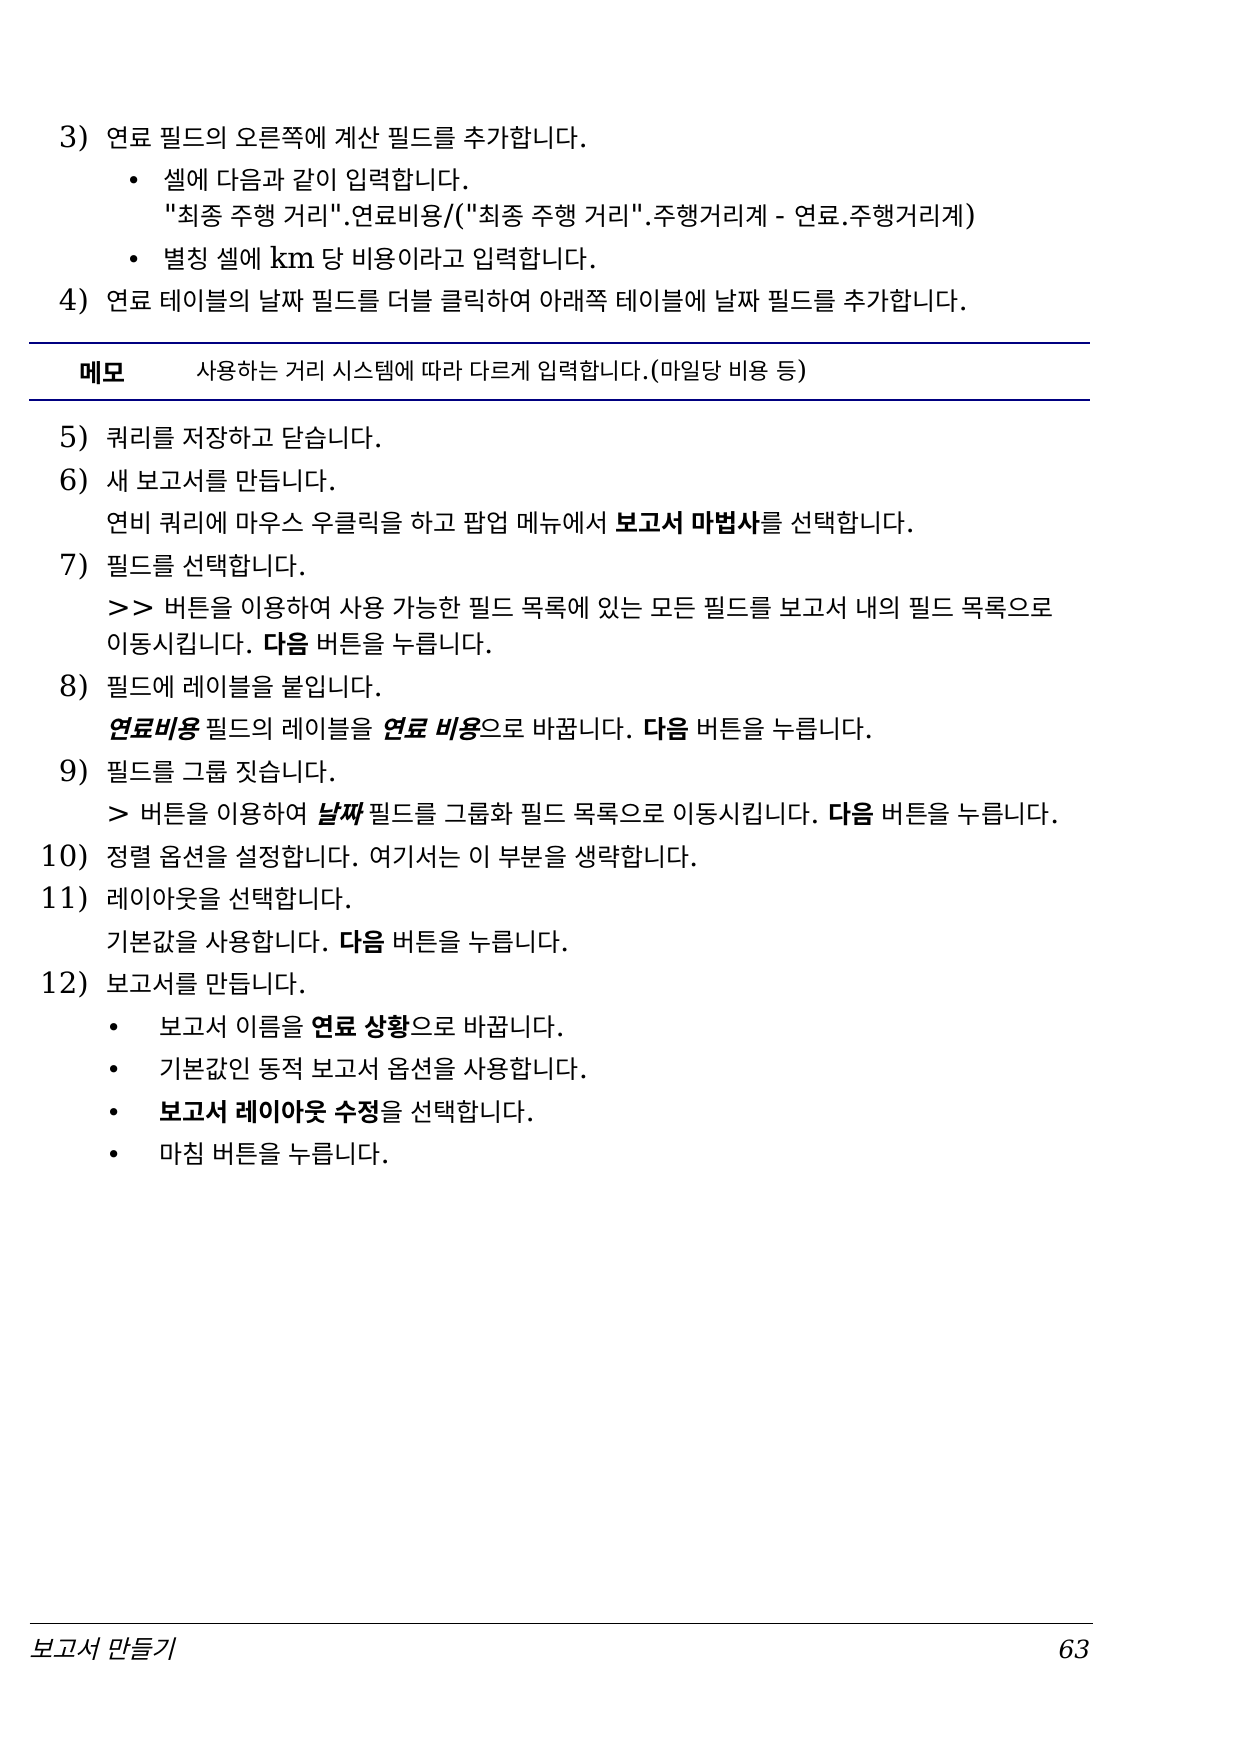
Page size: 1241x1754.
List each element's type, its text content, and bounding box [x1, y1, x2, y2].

list 보고서 이름을 연료 상황으로 바꿉니다. [106, 1007, 1093, 1043]
list 별칭 셀에 km당 비용이라고 입력합니다. [126, 239, 1093, 276]
list 셀에 다음과 같이 입력합니다. "최종 주행 거리".연료비용/("최종 주행 거리".주행거리계 - 연료.주행거리계) [126, 161, 1093, 233]
list 쿼리를 저장하고 닫습니다. [88, 418, 1093, 455]
list 마침 버튼을 누릅니다. [106, 1135, 1093, 1171]
list 연료 테이블의 날짜 필드를 더블 클릭하여 아래쪽 테이블에 날짜 필드를 추가합니다. [88, 282, 1093, 318]
list 필드를 선택합니다. [88, 546, 1093, 582]
list 연비 쿼리에 마우스 우클릭을 하고 팝업 메뉴에서 보고서 마법사를 선택합니다. [106, 503, 1093, 540]
list 필드에 레이블을 붙입니다. [88, 667, 1093, 703]
list 필드를 그룹 짓습니다. [88, 752, 1093, 788]
list 기본값을 사용합니다. 다음 버튼을 누릅니다. [106, 922, 1093, 958]
list 연료비용 필드의 레이블을 연료 비용으로 바꿉니다. 다음 버튼을 누릅니다. [106, 710, 1093, 746]
list 기본값인 동적 보고서 옵션을 사용합니다. [106, 1050, 1093, 1086]
list 새 보고서를 만듭니다. [88, 461, 1093, 497]
list 정렬 옵션을 설정합니다. 여기서는 이 부분을 생략합니다. [88, 837, 1093, 873]
list > 버튼을 이용하여 날짜 필드를 그룹화 필드 목록으로 이동시킵니다. 다음 버튼을 누릅니다. [106, 795, 1093, 831]
table_header 메모 [29, 344, 174, 399]
list >> 버튼을 이용하여 사용 가능한 필드 목록에 있는 모든 필드를 보고서 내의 필드 목록으로 이동시킵니다. 다음 버튼을 누릅니다. [106, 588, 1093, 661]
list 보고서를 만듭니다. [88, 965, 1093, 1001]
table_header 사용하는 거리 시스템에 따라 다르게 입력합니다.(마일당 비용 등) [175, 344, 1090, 399]
list 레이아웃을 선택합니다. [88, 880, 1093, 916]
list 연료 필드의 오른쪽에 계산 필드를 추가합니다. [88, 118, 1093, 154]
list 보고서 레이아웃 수정을 선택합니다. [106, 1092, 1093, 1128]
